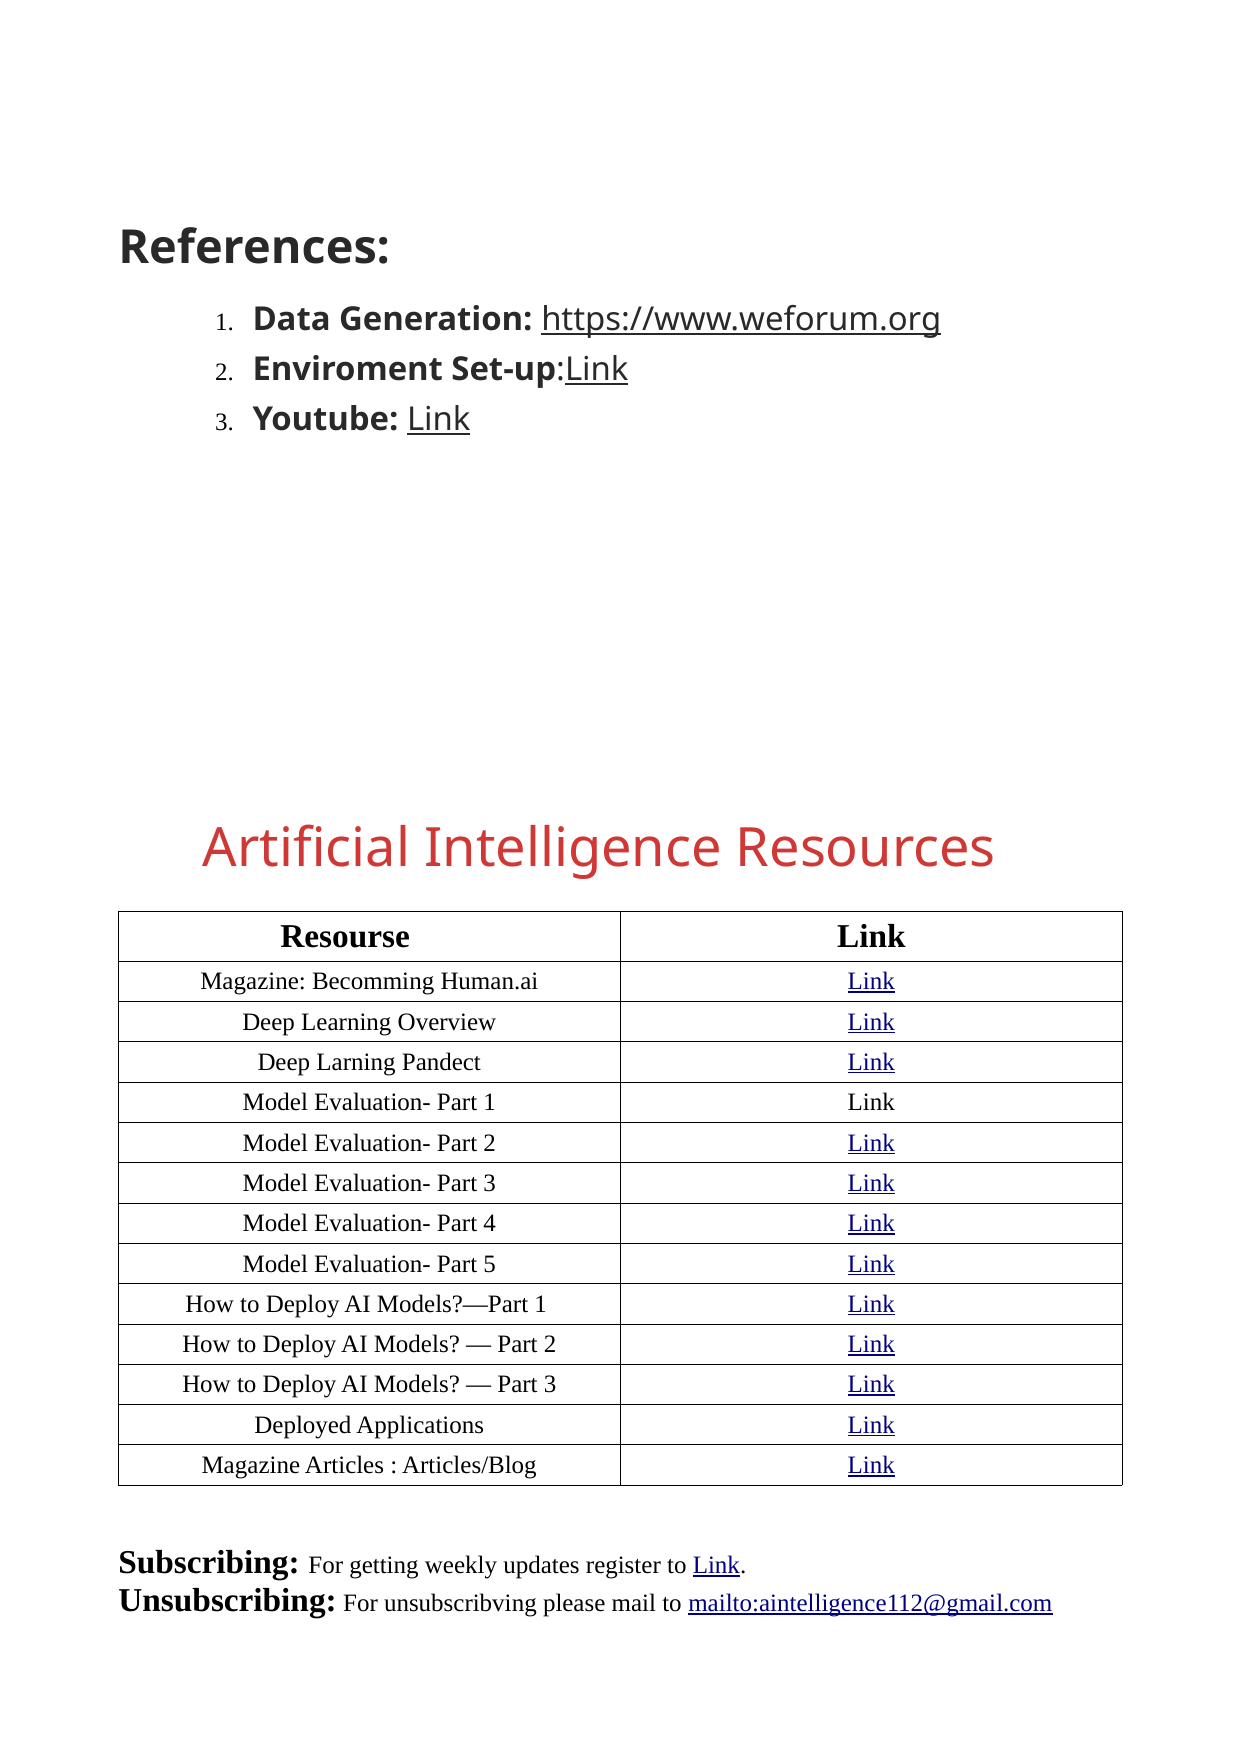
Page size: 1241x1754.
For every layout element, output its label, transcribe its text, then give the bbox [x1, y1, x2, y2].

table_cell Link [621, 1244, 1122, 1283]
table_cell Model Evaluation- Part 5 [119, 1244, 620, 1283]
table_cell Link [621, 1002, 1122, 1041]
table_cell Deep Larning Pandect [119, 1042, 620, 1082]
list Data Generation: https://www.weforum.org [215, 289, 1122, 339]
text Artificial Intelligence Resources [118, 808, 1122, 882]
table_cell Link [621, 1123, 1122, 1162]
table_cell Model Evaluation- Part 4 [119, 1204, 620, 1243]
table_cell How to Deploy AI Models?—Part 1 [119, 1284, 620, 1323]
table_cell Link [621, 1083, 1122, 1122]
table_cell Link [621, 1204, 1122, 1243]
table_header Link [621, 912, 1122, 961]
list Youtube: Link [215, 389, 1122, 439]
table_cell Deep Learning Overview [119, 1002, 620, 1041]
table_cell Link [621, 1325, 1122, 1364]
table_cell Link [621, 1284, 1122, 1323]
table_cell Link [621, 1163, 1122, 1202]
table_header Resourse [119, 912, 620, 961]
table_cell How to Deploy AI Models? — Part 3 [119, 1365, 620, 1404]
table_cell Magazine Articles : Articles/Blog [119, 1445, 620, 1485]
table_cell Model Evaluation- Part 2 [119, 1123, 620, 1162]
table_cell Magazine: Becomming Human.ai [119, 962, 620, 1001]
table_cell Model Evaluation- Part 1 [119, 1083, 620, 1122]
table_cell Link [621, 1042, 1122, 1082]
table_cell Link [621, 962, 1122, 1001]
list Enviroment Set-up:Link [215, 339, 1122, 389]
table_cell Link [621, 1405, 1122, 1444]
table_cell Link [621, 1365, 1122, 1404]
table_cell Model Evaluation- Part 3 [119, 1163, 620, 1202]
subtitle References: [118, 213, 1122, 277]
text Unsubscribing: For unsubscribving please mail to mailto:aintelligence112@gmail.com [118, 1581, 1122, 1619]
text Subscribing: For getting weekly updates register to Link. [118, 1542, 1122, 1581]
table_cell Deployed Applications [119, 1405, 620, 1444]
table_cell Link [621, 1445, 1122, 1485]
table_cell How to Deploy AI Models? — Part 2 [119, 1325, 620, 1364]
